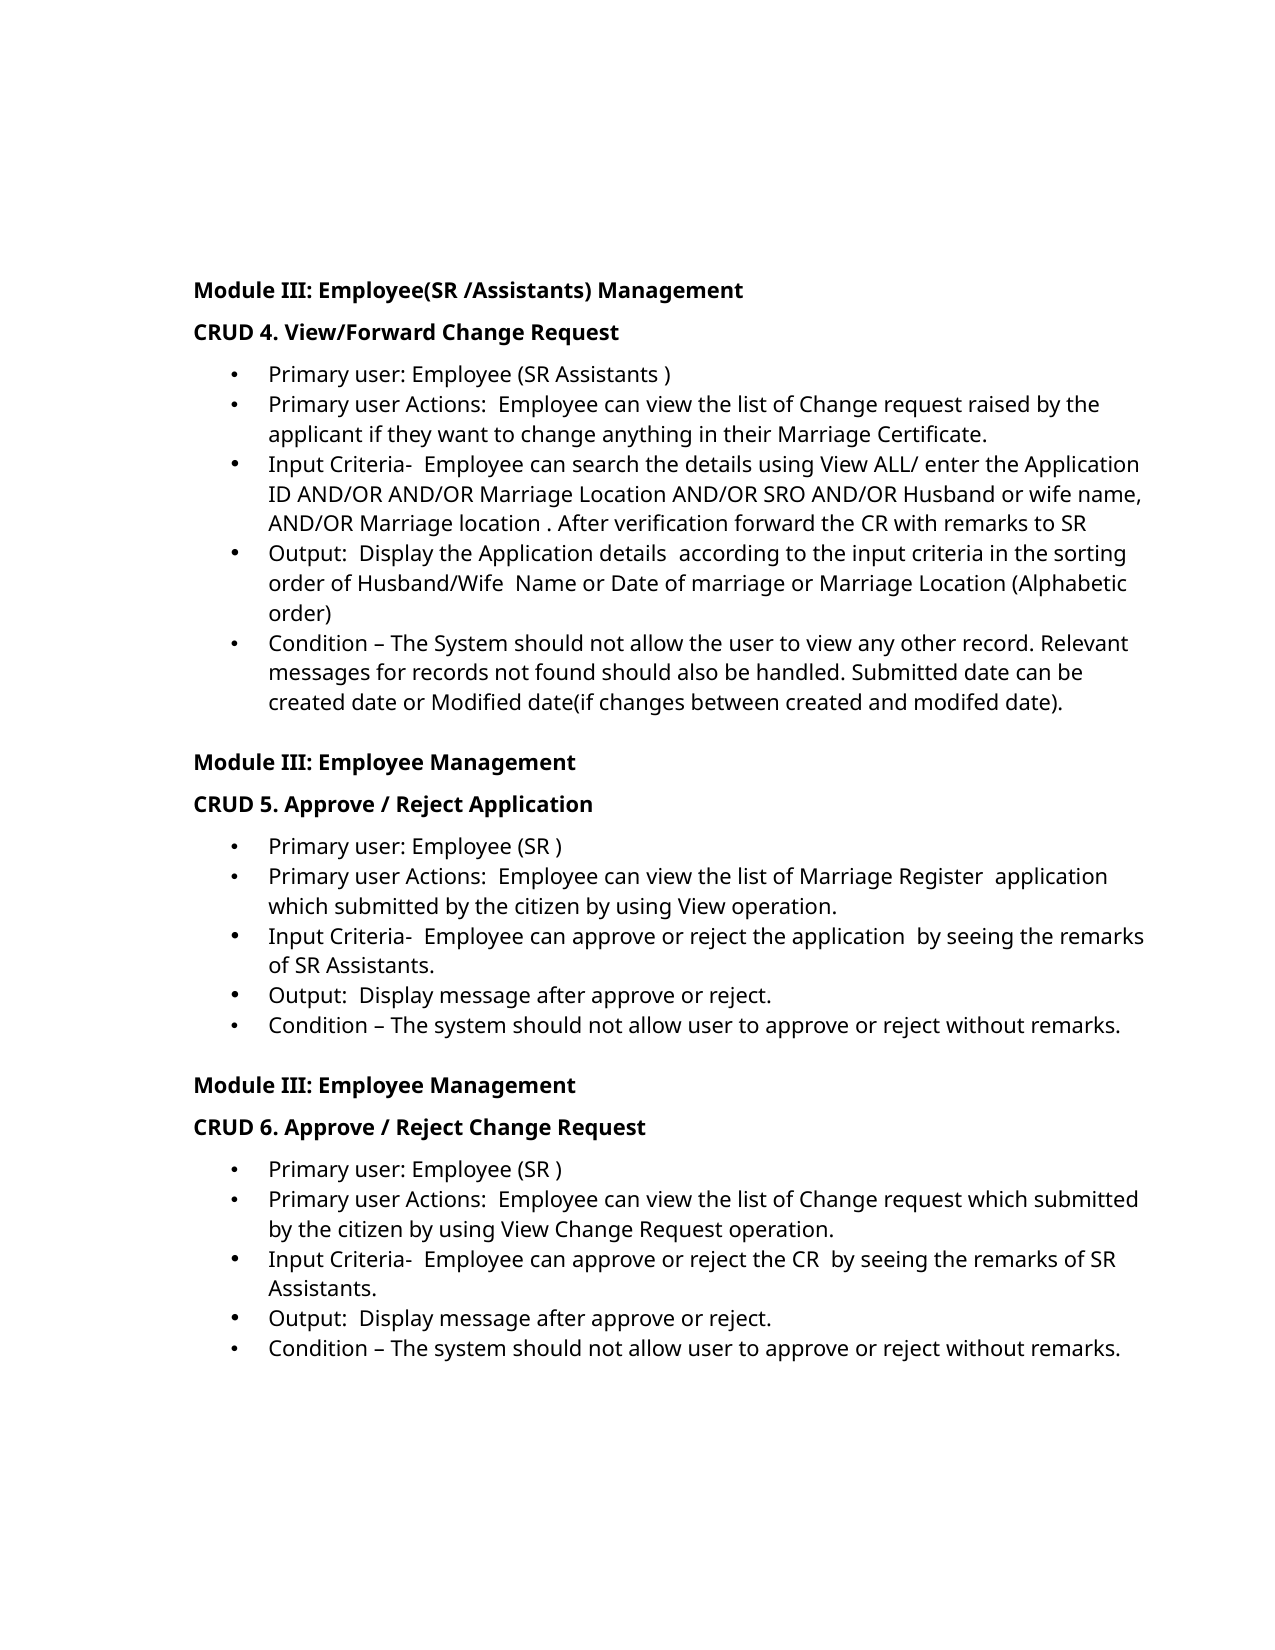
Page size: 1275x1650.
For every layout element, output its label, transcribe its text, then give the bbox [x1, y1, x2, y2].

list Primary user Actions: Employee can view the list of Change request which submitted by the citizen by using View Change Request operation. [231, 1184, 1157, 1243]
list Input Criteria- Employee can search the details using View ALL/ enter the Application ID AND/OR AND/OR Marriage Location AND/OR SRO AND/OR Husband or wife name, AND/OR Marriage location . After verification forward the CR with remarks to SR [231, 449, 1157, 538]
list Condition – The system should not allow user to approve or reject without remarks. [231, 1010, 1157, 1040]
list Output: Display the Application details according to the input criteria in the sorting order of Husband/Wife Name or Date of marriage or Marriage Location (Alphabetic order) [231, 538, 1157, 627]
list Primary user: Employee (SR ) [231, 831, 1157, 861]
list Primary user Actions: Employee can view the list of Change request raised by the applicant if they want to change anything in their Marriage Certificate. [231, 389, 1157, 449]
list Condition – The system should not allow user to approve or reject without remarks. [231, 1333, 1157, 1363]
list Input Criteria- Employee can approve or reject the application by seeing the remarks of SR Assistants. [231, 921, 1157, 980]
list Primary user: Employee (SR Assistants ) [231, 359, 1157, 389]
list CRUD 5. Approve / Reject Application [156, 789, 1157, 819]
list CRUD 4. View/Forward Change Request [156, 317, 1157, 347]
list CRUD 6. Approve / Reject Change Request [156, 1112, 1157, 1142]
list Primary user Actions: Employee can view the list of Marriage Register application which submitted by the citizen by using View operation. [231, 861, 1157, 921]
list Condition – The System should not allow the user to view any other record. Relevant messages for records not found should also be handled. Submitted date can be created date or Modified date(if changes between created and modifed date). [231, 627, 1157, 717]
list Module III: Employee(SR /Assistants) Management [156, 275, 1157, 304]
list Output: Display message after approve or reject. [231, 980, 1157, 1010]
list Output: Display message after approve or reject. [231, 1303, 1157, 1333]
list Module III: Employee Management [156, 1069, 1157, 1099]
list Primary user: Employee (SR ) [231, 1154, 1157, 1184]
list Input Criteria- Employee can approve or reject the CR by seeing the remarks of SR Assistants. [231, 1243, 1157, 1303]
list Module III: Employee Management [156, 747, 1157, 776]
